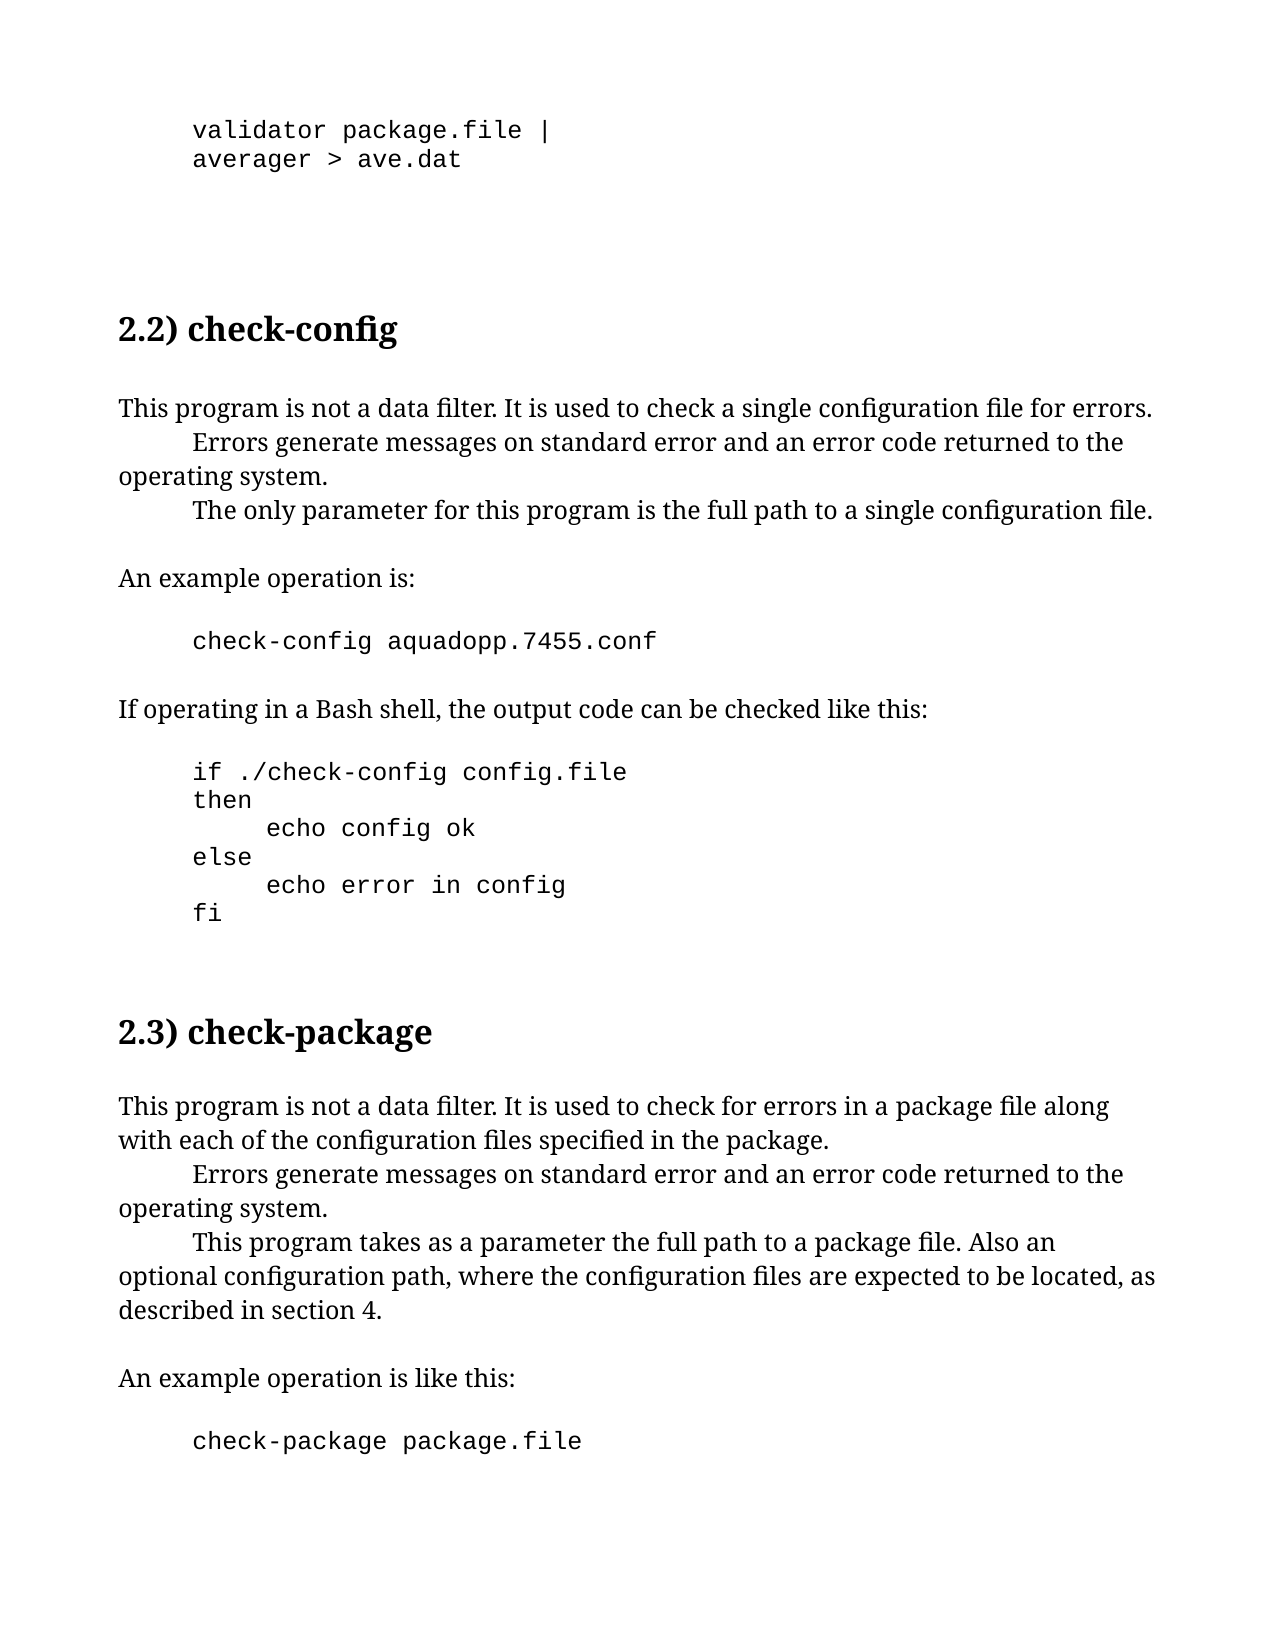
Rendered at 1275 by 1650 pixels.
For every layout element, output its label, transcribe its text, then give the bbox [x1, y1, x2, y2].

text If operating in a Bash shell, the output code can be checked like this: [118, 691, 1157, 725]
text The only parameter for this program is the full path to a single configuration file. [118, 493, 1157, 527]
text An example operation is: [118, 561, 1157, 595]
text This program is not a data filter. It is used to check a single configuration file for errors. Errors generate messages on standard error and an error code returned to the operating system. [118, 390, 1157, 493]
text validator package.file | [118, 118, 1157, 146]
text Errors generate messages on standard error and an error code returned to the operating system. [118, 1156, 1157, 1224]
text 2.2) check-config [118, 305, 1157, 351]
text echo config ok [118, 816, 1157, 844]
text check-package package.file [118, 1429, 1157, 1457]
text else [118, 844, 1157, 873]
text echo error in config [118, 873, 1157, 901]
text This program is not a data filter. It is used to check for errors in a package file along with each of the configuration files specified in the package. [118, 1088, 1157, 1156]
text 2.3) check-package [118, 1009, 1157, 1054]
text if ./check-config config.file [118, 759, 1157, 788]
text This program takes as a parameter the full path to a package file. Also an optional configuration path, where the configuration files are expected to be located, as described in section 4. [118, 1224, 1157, 1327]
text An example operation is like this: [118, 1361, 1157, 1395]
text check-config aquadopp.7455.conf [118, 629, 1157, 657]
text then [118, 788, 1157, 816]
text fi [118, 901, 1157, 929]
text averager > ave.dat [118, 146, 1157, 175]
